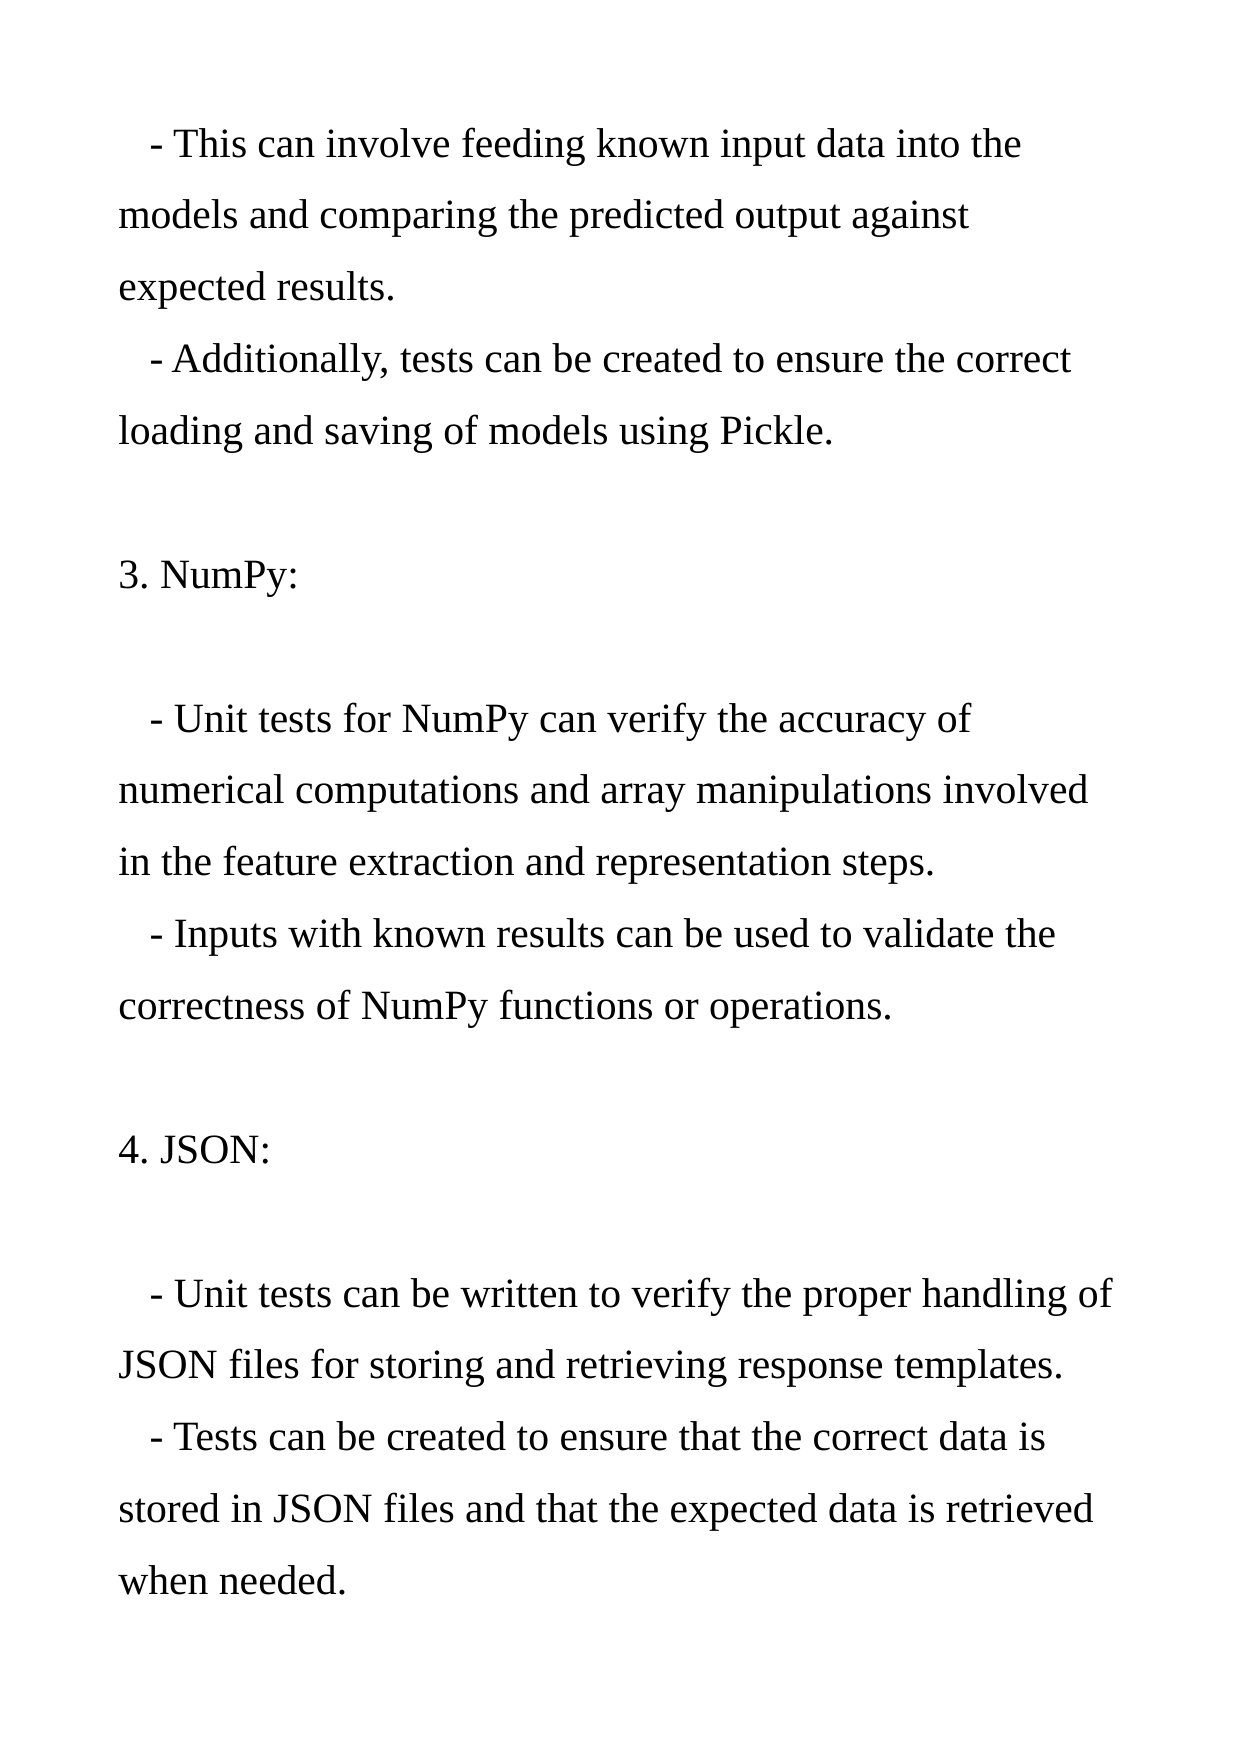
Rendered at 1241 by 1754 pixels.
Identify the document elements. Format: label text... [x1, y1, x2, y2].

text - Unit tests for NumPy can verify the accuracy of numerical computations and array manipulations involved in the feature extraction and representation steps. [118, 693, 1122, 885]
text - Additionally, tests can be created to ensure the correct loading and saving of models using Pickle. [118, 334, 1122, 453]
text 3. NumPy: [118, 549, 1122, 597]
text - Unit tests can be written to verify the proper handling of JSON files for storing and retrieving response templates. [118, 1268, 1122, 1388]
text 4. JSON: [118, 1124, 1122, 1172]
text - Tests can be created to ensure that the correct data is stored in JSON files and that the expected data is retrieved when needed. [118, 1412, 1122, 1603]
text - Inputs with known results can be used to validate the correctness of NumPy functions or operations. [118, 909, 1122, 1028]
text - This can involve feeding known input data into the models and comparing the predicted output against expected results. [118, 118, 1122, 310]
